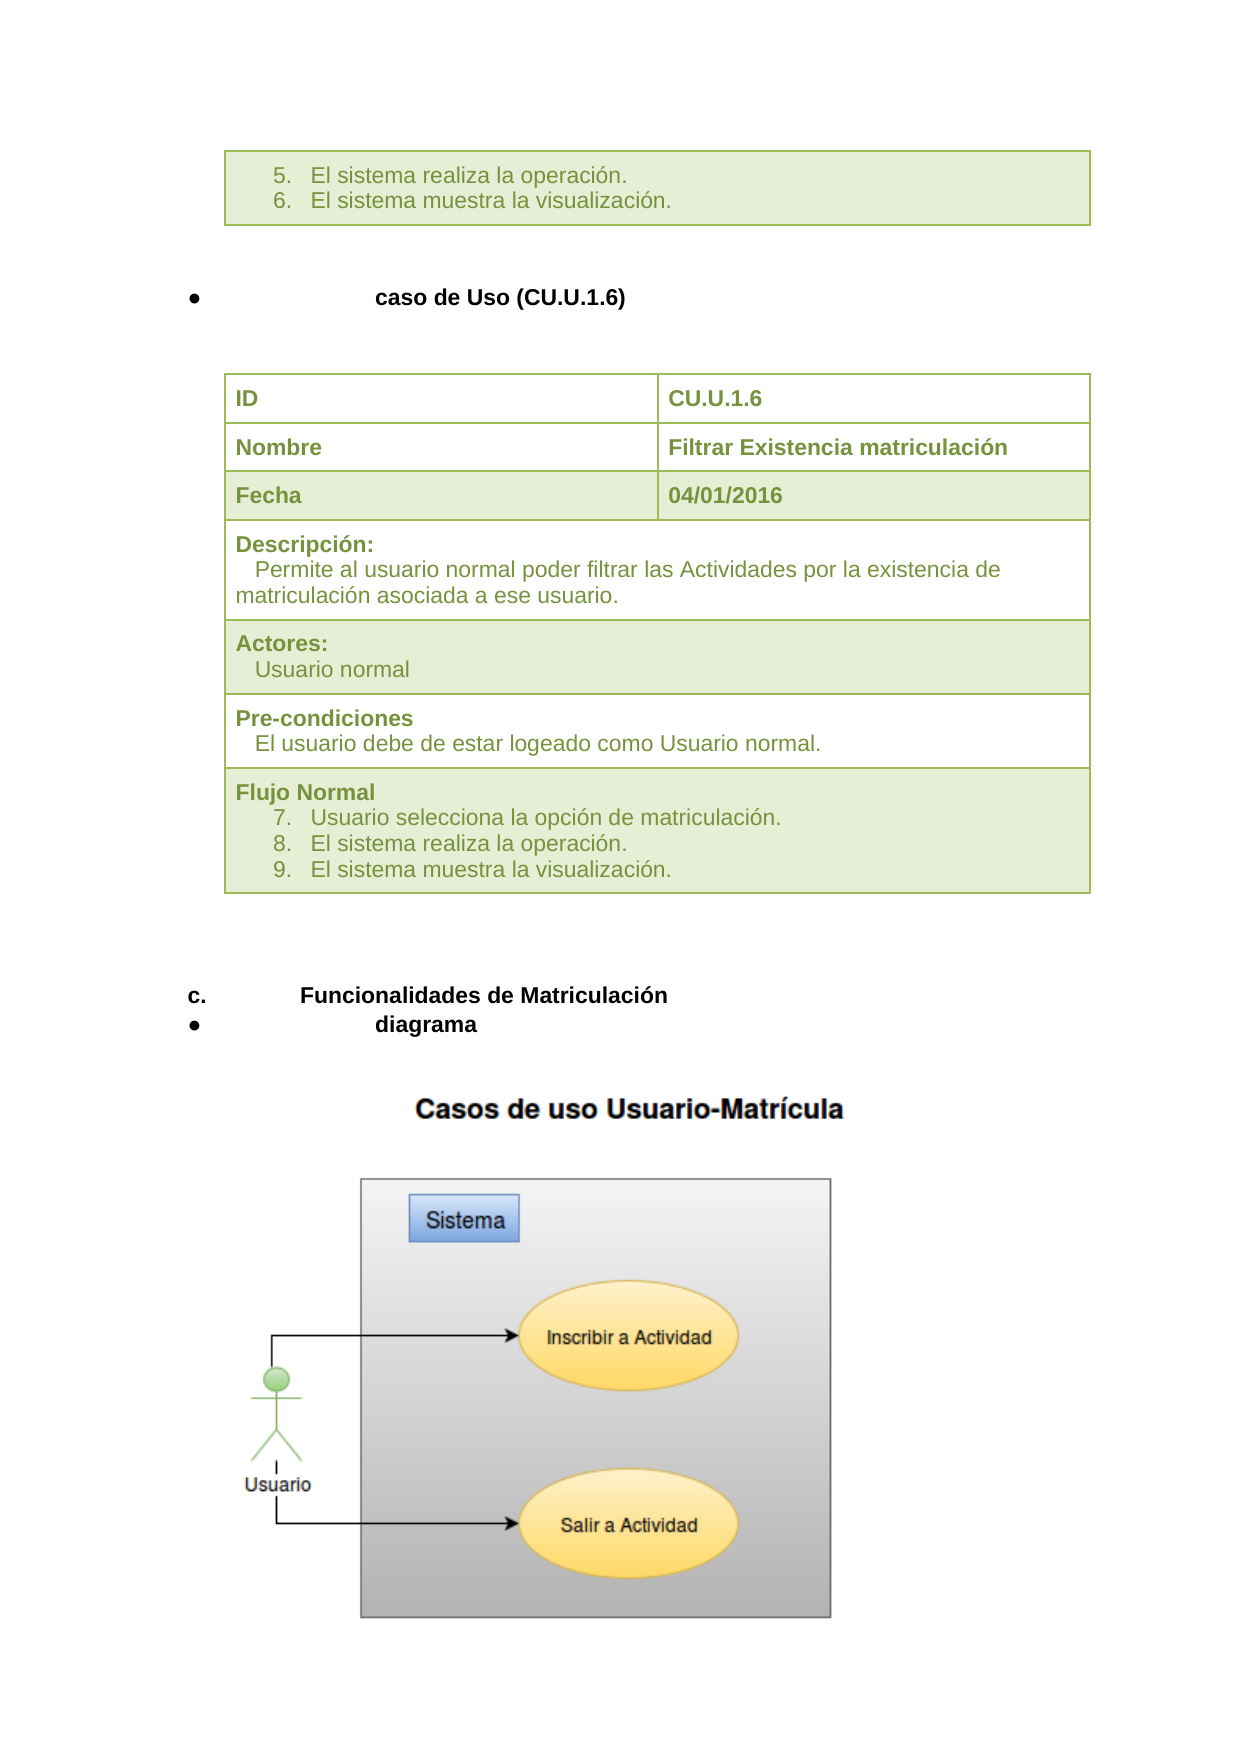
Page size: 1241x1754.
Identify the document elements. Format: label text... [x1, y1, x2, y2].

list diagrama [187, 1012, 1090, 1037]
list Funcionalidades de Matriculación [187, 982, 1090, 1008]
table_cell Flujo Normal Usuario selecciona un Estadio. El sistema realiza la operación. El sistema muestra la visualización. [226, 152, 1089, 224]
table_cell Fecha [226, 472, 657, 519]
table_cell 04/01/2016 [659, 472, 1089, 519]
table_cell Flujo Normal Usuario selecciona la opción de matriculación. El sistema realiza la operación. El sistema muestra la visualización. [226, 769, 1089, 892]
table_cell Filtrar Existencia matriculación [659, 424, 1089, 470]
table_header CU.U.1.6 [659, 375, 1089, 422]
table_cell Pre-condiciones El usuario debe de estar logeado como Usuario normal. [226, 695, 1089, 767]
table_cell Nombre [226, 424, 657, 470]
table_header ID [226, 375, 657, 422]
picture [240, 1083, 963, 1620]
list caso de Uso (CU.U.1.6) [187, 285, 1090, 311]
table_cell Descripción: Permite al usuario normal poder filtrar las Actividades por la existencia de matriculación asociada a ese usuario. [226, 521, 1089, 618]
table_cell Actores: Usuario normal [226, 621, 1089, 693]
